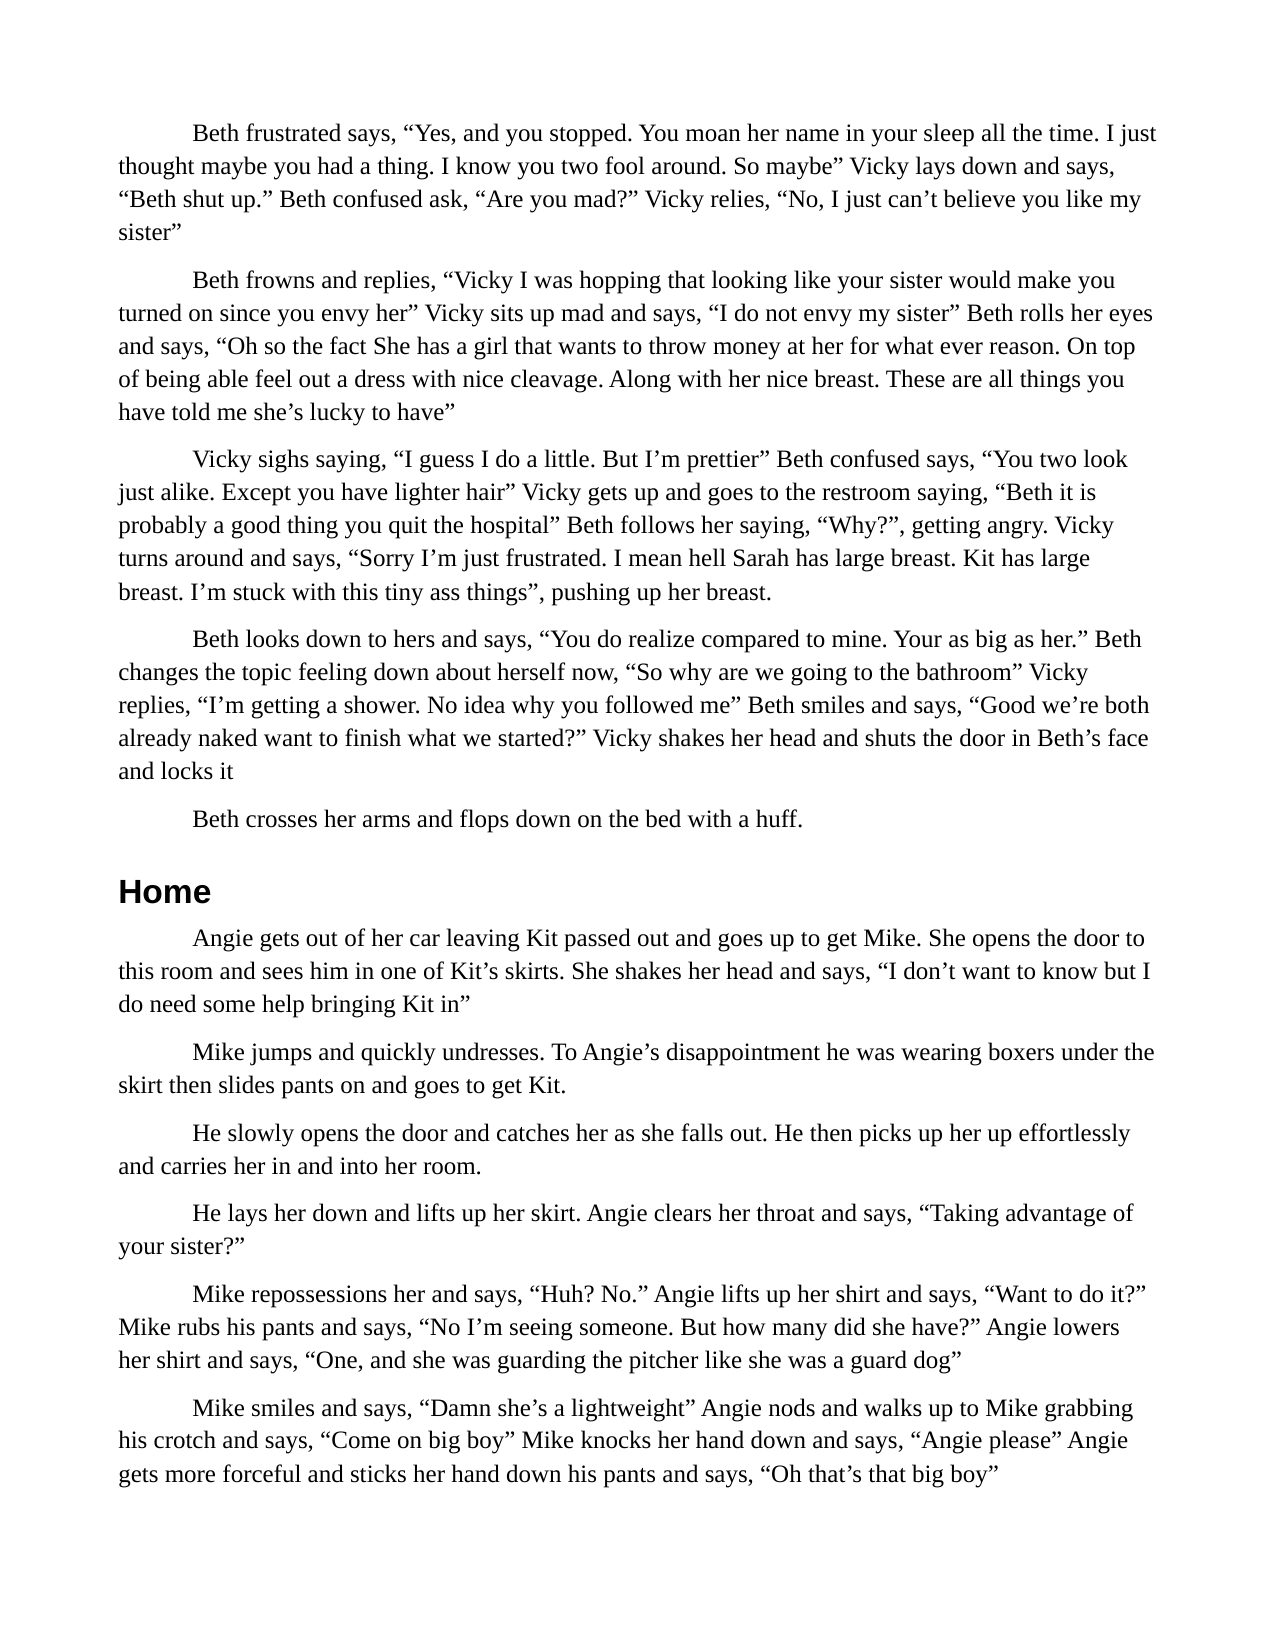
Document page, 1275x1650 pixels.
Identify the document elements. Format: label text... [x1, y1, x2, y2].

text Vicky sighs saying, “I guess I do a little. But I’m prettier” Beth confused says, “You two look just alike. Except you have lighter hair” Vicky gets up and goes to the restroom saying, “Beth it is probably a good thing you quit the hospital” Beth follows her saying, “Why?”, getting angry. Vicky turns around and says, “Sorry I’m just frustrated. I mean hell Sarah has large breast. Kit has large breast. I’m stuck with this tiny ass things”, pushing up her breast. [118, 444, 1157, 605]
text He slowly opens the door and catches her as she falls out. He then picks up her up effortlessly and carries her in and into her room. [118, 1118, 1157, 1179]
text Beth frustrated says, “Yes, and you stopped. You moan her name in your sleep all the time. I just thought maybe you had a thing. I know you two fool around. So maybe” Vicky lays down and says, “Beth shut up.” Beth confused ask, “Are you mad?” Vicky relies, “No, I just can’t believe you like my sister” [118, 118, 1157, 246]
text Beth crosses her arms and flops down on the bed with a huff. [118, 804, 1157, 833]
text Mike smiles and says, “Damn she’s a lightweight” Angie nods and walks up to Mike grabbing his crotch and says, “Come on big boy” Mike knocks her hand down and says, “Angie please” Angie gets more forceful and sticks her hand down his pants and says, “Oh that’s that big boy” [118, 1393, 1157, 1487]
subtitle Home [118, 872, 1157, 911]
text Beth looks down to hers and says, “You do realize compared to mine. Your as big as her.” Beth changes the topic feeling down about herself now, “So why are we going to the bathroom” Vicky replies, “I’m getting a shower. No idea why you followed me” Beth smiles and says, “Good we’re both already naked want to finish what we started?” Vicky shakes her head and shuts the door in Beth’s face and locks it [118, 624, 1157, 785]
text Angie gets out of her car leaving Kit passed out and goes up to get Mike. She opens the door to this room and sees him in one of Kit’s skirts. She shakes her head and says, “I don’t want to know but I do need some help bringing Kit in” [118, 923, 1157, 1018]
text Mike jumps and quickly undresses. To Angie’s disappointment he was wearing boxers under the skirt then slides pants on and goes to get Kit. [118, 1037, 1157, 1099]
text Beth frowns and replies, “Vicky I was hopping that looking like your sister would make you turned on since you envy her” Vicky sits up mad and says, “I do not envy my sister” Beth rolls her eyes and says, “Oh so the fact She has a girl that wants to throw money at her for what ever reason. On top of being able feel out a dress with nice cleavage. Along with her nice breast. These are all things you have told me she’s lucky to have” [118, 265, 1157, 426]
text Mike repossessions her and says, “Huh? No.” Angie lifts up her shirt and says, “Want to do it?” Mike rubs his pants and says, “No I’m seeing someone. But how many did she have?” Angie lowers her shirt and says, “One, and she was guarding the pitcher like she was a guard dog” [118, 1279, 1157, 1374]
text He lays her down and lifts up her skirt. Angie clears her throat and says, “Taking advantage of your sister?” [118, 1198, 1157, 1260]
